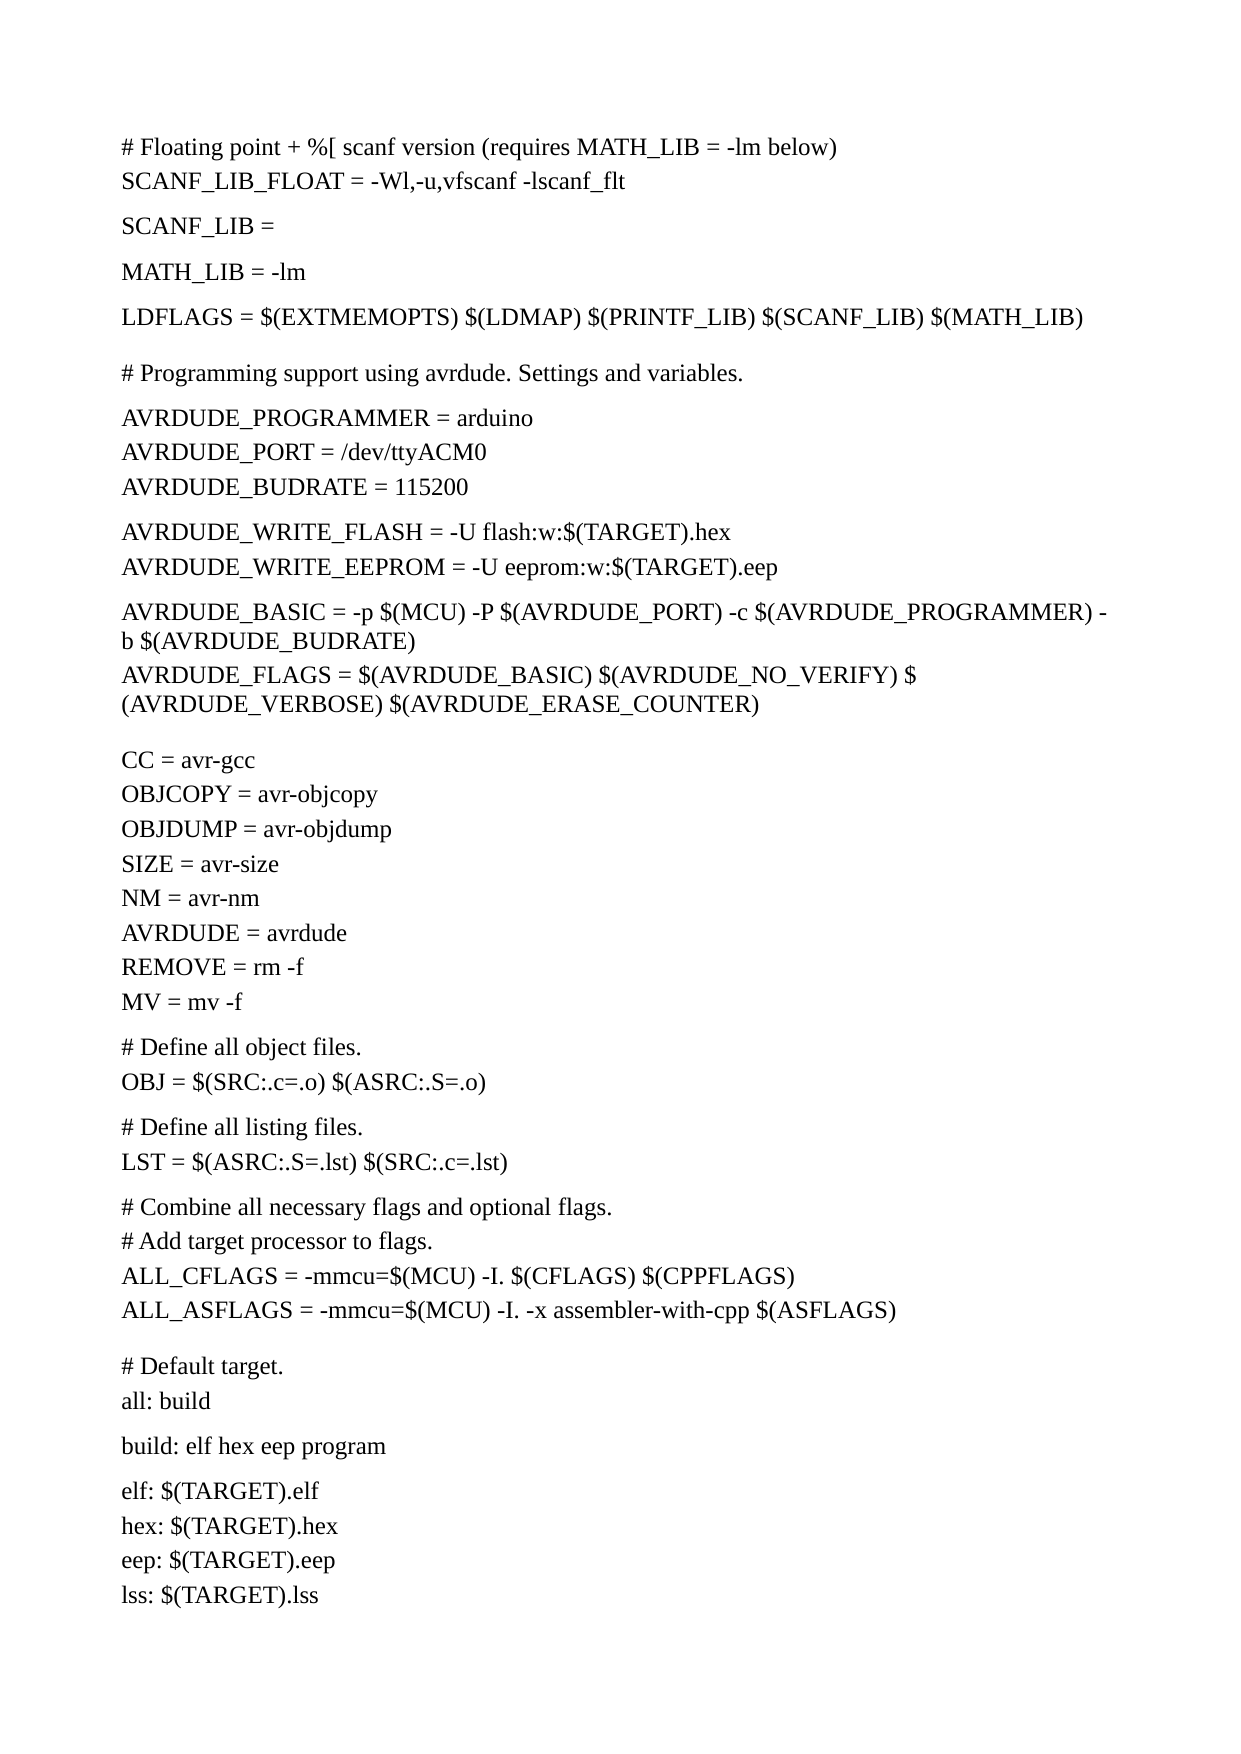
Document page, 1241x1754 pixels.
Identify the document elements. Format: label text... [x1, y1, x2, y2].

table_header MV = mv -f [118, 984, 256, 1019]
table_header [118, 344, 136, 355]
table_header SCANF_LIB_FLOAT = -Wl,-u,vfscanf -lscanf_flt [118, 163, 639, 198]
table_header REMOVE = rm -f [118, 950, 317, 984]
table_header MATH_LIB = -lm [118, 254, 320, 288]
table_header build: elf hex eep program [118, 1428, 398, 1463]
table_header # Default target. [118, 1349, 297, 1383]
table_header ALL_CFLAGS = -mmcu=$(MCU) -I. $(CFLAGS) $(CPPFLAGS) [118, 1258, 809, 1293]
table_header [118, 243, 136, 254]
table_header [118, 288, 136, 299]
table_header [118, 721, 136, 731]
table_header lss: $(TARGET).lss [118, 1577, 338, 1612]
table_header CC = avr-gcc [118, 742, 270, 777]
table_header AVRDUDE_WRITE_FLASH = -U flash:w:$(TARGET).hex [118, 514, 746, 549]
table_header NM = avr-nm [118, 880, 274, 915]
table_header # Floating point + %[ scanf version (requires MATH_LIB = -lm below) [118, 129, 850, 163]
table_header AVRDUDE_PORT = /dev/ttyACM0 [118, 435, 502, 469]
table_header [118, 1099, 136, 1109]
table_header AVRDUDE_BUDRATE = 115200 [118, 469, 483, 504]
table_header all: build [118, 1383, 223, 1418]
table_header [118, 1418, 136, 1428]
table_header [118, 118, 136, 129]
table_header [118, 1463, 136, 1473]
table_header [118, 1019, 136, 1029]
table_header hex: $(TARGET).hex [118, 1508, 352, 1543]
table_header OBJ = $(SRC:.c=.o) $(ASRC:.S=.o) [118, 1064, 506, 1098]
table_header AVRDUDE_BASIC = -p $(MCU) -P $(AVRDUDE_PORT) -c $(AVRDUDE_PROGRAMMER) -b $(AVRDUDE_BUDRATE) [118, 594, 1122, 657]
table_header AVRDUDE = avrdude [118, 915, 362, 949]
table_header [118, 584, 136, 594]
table_header # Define all listing files. [118, 1109, 376, 1144]
table_header LDFLAGS = $(EXTMEMOPTS) $(LDMAP) $(PRINTF_LIB) $(SCANF_LIB) $(MATH_LIB) [118, 299, 1098, 333]
table_header [118, 334, 136, 344]
table_header SCANF_LIB = [118, 209, 296, 243]
table_header [118, 1327, 136, 1338]
table_header ALL_ASFLAGS = -mmcu=$(MCU) -I. -x assembler-with-cpp $(ASFLAGS) [118, 1293, 911, 1327]
table_header OBJCOPY = avr-objcopy [118, 777, 394, 811]
table_header AVRDUDE_FLAGS = $(AVRDUDE_BASIC) $(AVRDUDE_NO_VERIFY) $(AVRDUDE_VERBOSE) $(AVRDUDE_ERASE_COUNTER) [118, 658, 1122, 721]
table_header SIZE = avr-size [118, 846, 293, 880]
table_header # Combine all necessary flags and optional flags. [118, 1189, 625, 1223]
table_header [118, 198, 136, 208]
table_header # Programming support using avrdude. Settings and variables. [118, 355, 757, 389]
table_header [118, 389, 136, 400]
table_header [118, 1338, 136, 1348]
table_header LST = $(ASRC:.S=.lst) $(SRC:.c=.lst) [118, 1144, 520, 1178]
table_header AVRDUDE_PROGRAMMER = arduino [118, 400, 548, 434]
table_header [118, 504, 136, 514]
table_header AVRDUDE_WRITE_EEPROM = -U eeprom:w:$(TARGET).eep [118, 549, 793, 583]
table_header elf: $(TARGET).elf [118, 1474, 331, 1508]
table_header [118, 731, 136, 742]
table_header # Add target processor to flags. [118, 1224, 446, 1258]
table_header [118, 1178, 136, 1189]
table_header OBJDUMP = avr-objdump [118, 811, 407, 846]
table_header eep: $(TARGET).eep [118, 1543, 349, 1577]
table_header # Define all object files. [118, 1029, 375, 1064]
